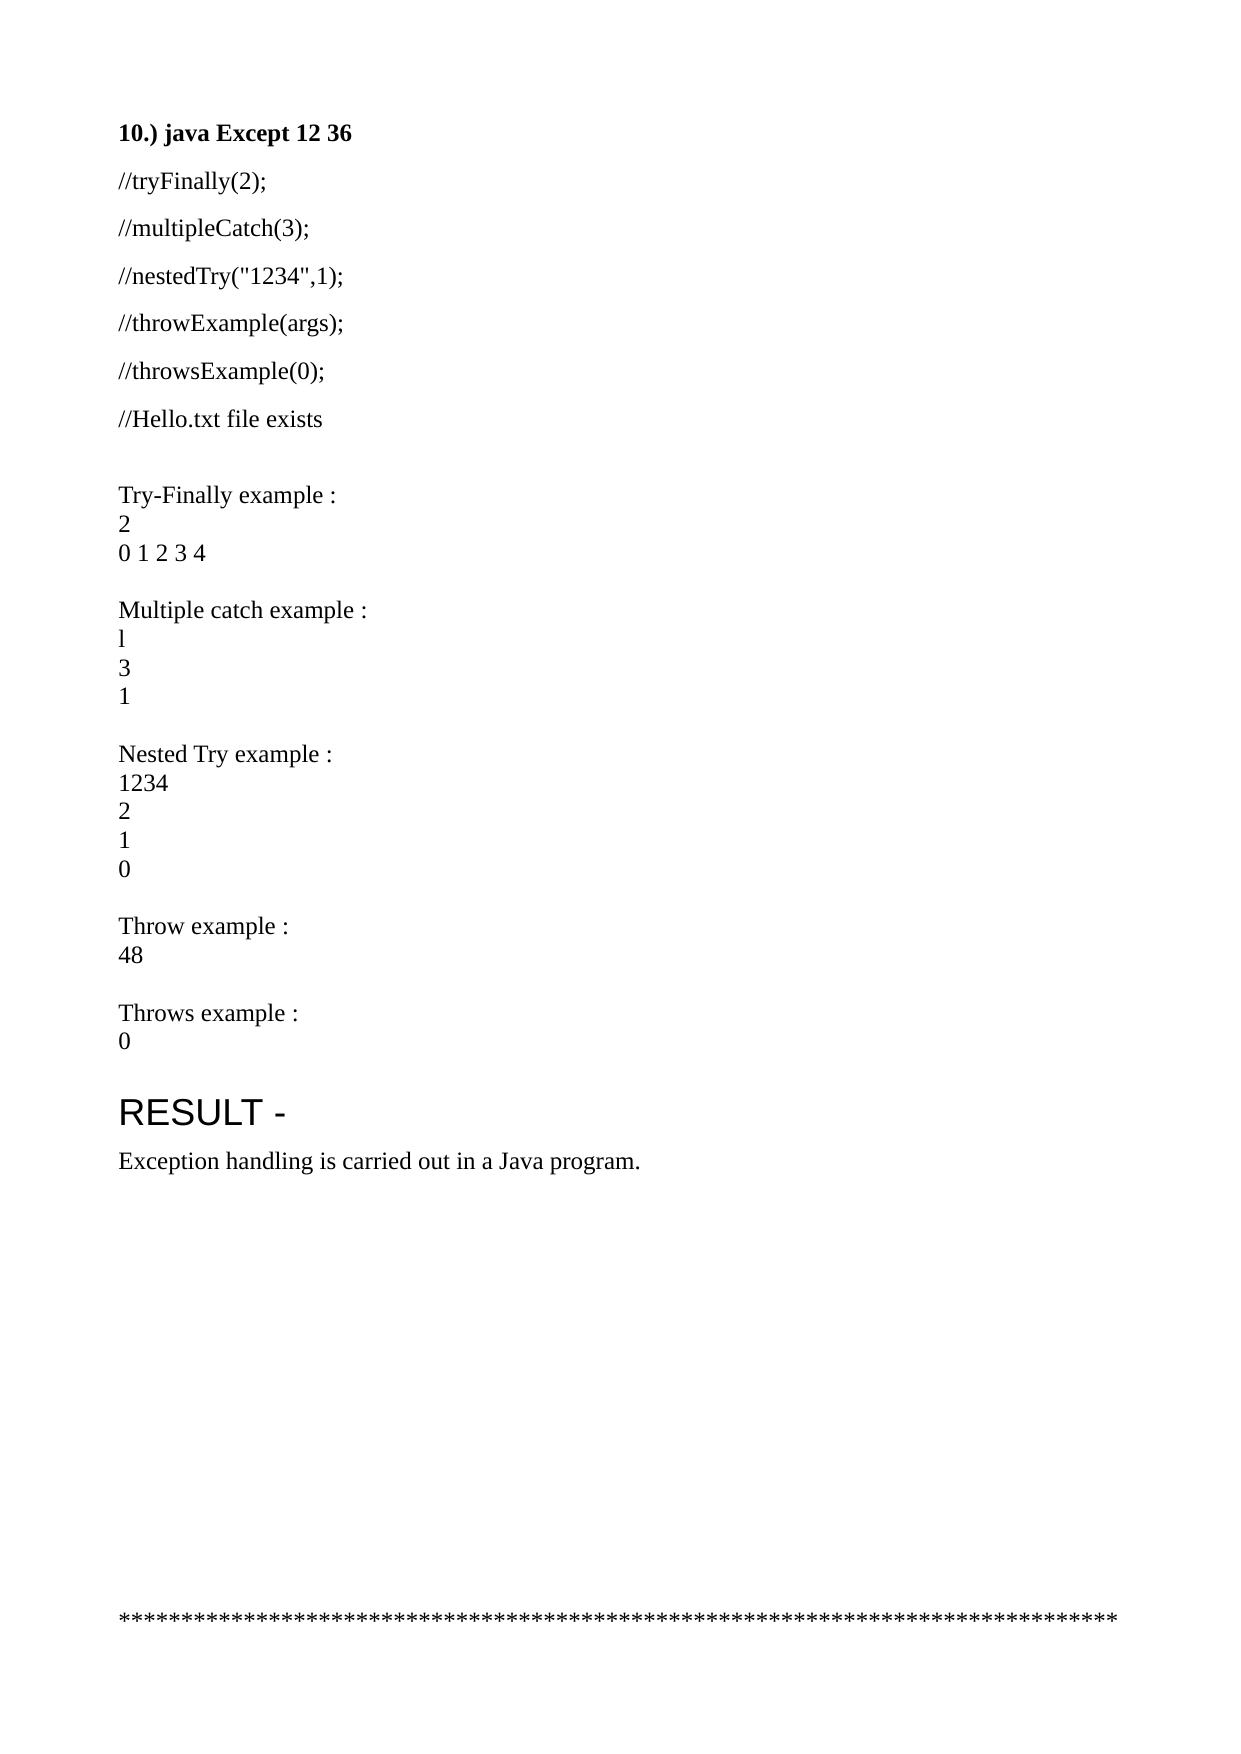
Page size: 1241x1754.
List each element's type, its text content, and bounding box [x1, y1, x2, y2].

text Throws example : [118, 998, 1122, 1026]
text //throwExample(args); [118, 308, 1122, 337]
text 10.) java Except 12 36 [118, 118, 1122, 147]
text 48 [118, 940, 1122, 969]
text 2 [118, 796, 1122, 825]
text ******************************************************************************** [118, 1606, 1122, 1634]
text Nested Try example : [118, 739, 1122, 768]
text //throwsExample(0); [118, 356, 1122, 385]
text 3 [118, 653, 1122, 681]
text Throw example : [118, 911, 1122, 940]
text //nestedTry("1234",1); [118, 261, 1122, 290]
text Multiple catch example : [118, 595, 1122, 624]
text 2 [118, 509, 1122, 538]
text Exception handling is carried out in a Java program. [118, 1146, 1122, 1174]
text 1234 [118, 768, 1122, 796]
text //multipleCatch(3); [118, 213, 1122, 242]
subtitle RESULT - [118, 1090, 1122, 1133]
text l [118, 624, 1122, 653]
text 1 [118, 681, 1122, 710]
text 0 [118, 854, 1122, 883]
text 1 [118, 825, 1122, 854]
text 0 [118, 1026, 1122, 1055]
text Try-Finally example : [118, 480, 1122, 509]
text //tryFinally(2); [118, 166, 1122, 194]
text //Hello.txt file exists [118, 404, 1122, 432]
text 0 1 2 3 4 [118, 538, 1122, 566]
